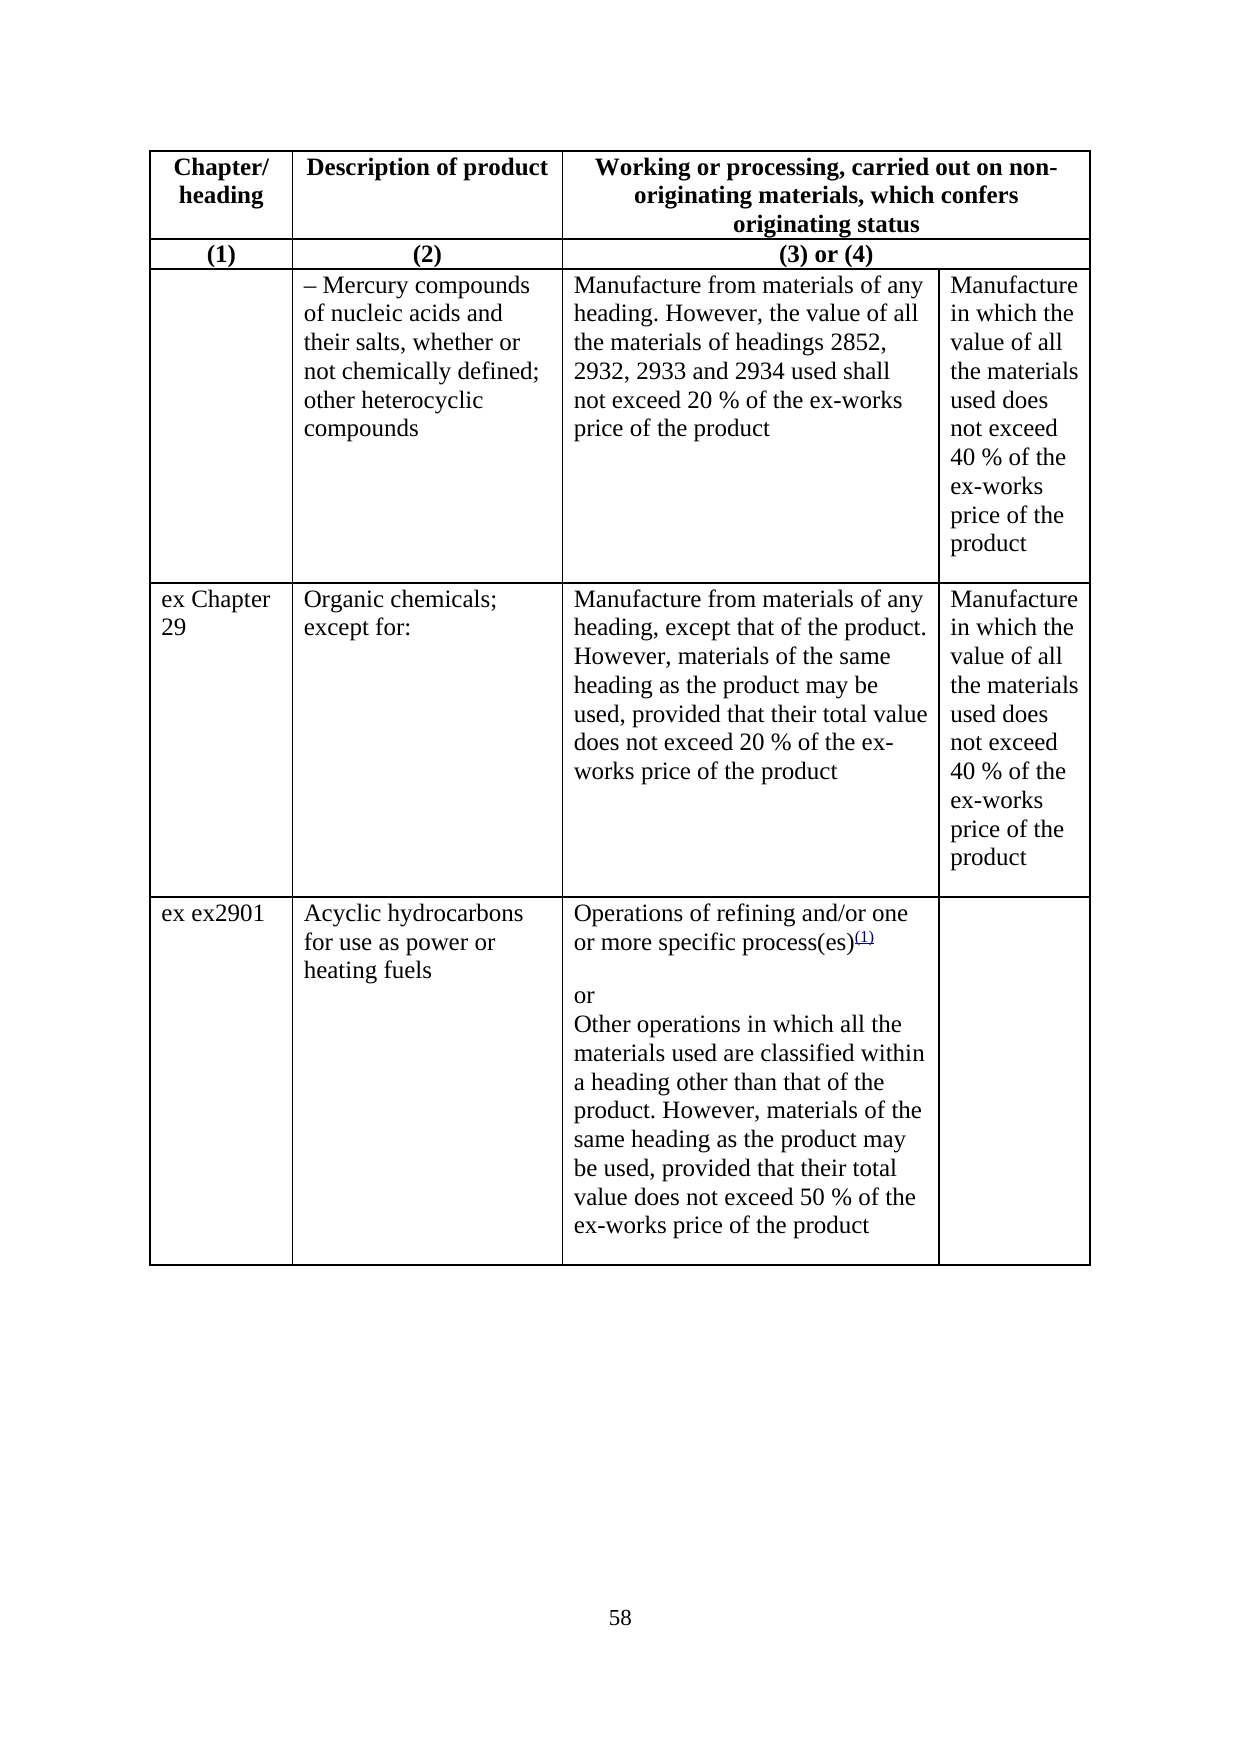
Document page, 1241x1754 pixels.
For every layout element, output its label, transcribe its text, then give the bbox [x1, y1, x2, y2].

table_cell Manufacture from materials of any heading. However, the value of all the materials of headings 2852, 2932, 2933 and 2934 used shall not exceed 20 % of the ex-works price of the product [563, 270, 938, 582]
table_cell Organic chemicals; except for: [293, 584, 562, 896]
table_cell (2) [293, 240, 562, 268]
table_cell ex Chapter 29 [151, 584, 292, 896]
table_cell Manufacture from materials of any heading, except that of the product. However, materials of the same heading as the product may be used, provided that their total value does not exceed 20 % of the ex-works price of the product [563, 584, 938, 896]
table_cell – Mercury compounds of nucleic acids and their salts, whether or not chemically defined; other heterocyclic compounds [293, 270, 562, 582]
table_header Description of product [293, 152, 562, 238]
table_cell (1) [151, 240, 292, 268]
table_cell Operations of refining and/or one or more specific process(es)(1) or Other operations in which all the materials used are classified within a heading other than that of the product. However, materials of the same heading as the product may be used, provided that their total value does not exceed 50 % of the ex-works price of the product [563, 898, 938, 1264]
table_cell Manufacture in which the value of all the materials used does not exceed 40 % of the ex-works price of the product [940, 584, 1089, 896]
table_cell ex ex2901 [151, 898, 292, 1264]
table_header Chapter/ heading [151, 152, 292, 238]
table_cell [940, 898, 1089, 1264]
table_cell [151, 270, 292, 582]
table_header Working or processing, carried out on non-originating materials, which confers originating status [563, 152, 1089, 238]
table_cell Manufacture in which the value of all the materials used does not exceed 40 % of the ex-works price of the product [940, 270, 1089, 582]
table_cell (3) or (4) [563, 240, 1089, 268]
table_cell Acyclic hydrocarbons for use as power or heating fuels [293, 898, 562, 1264]
